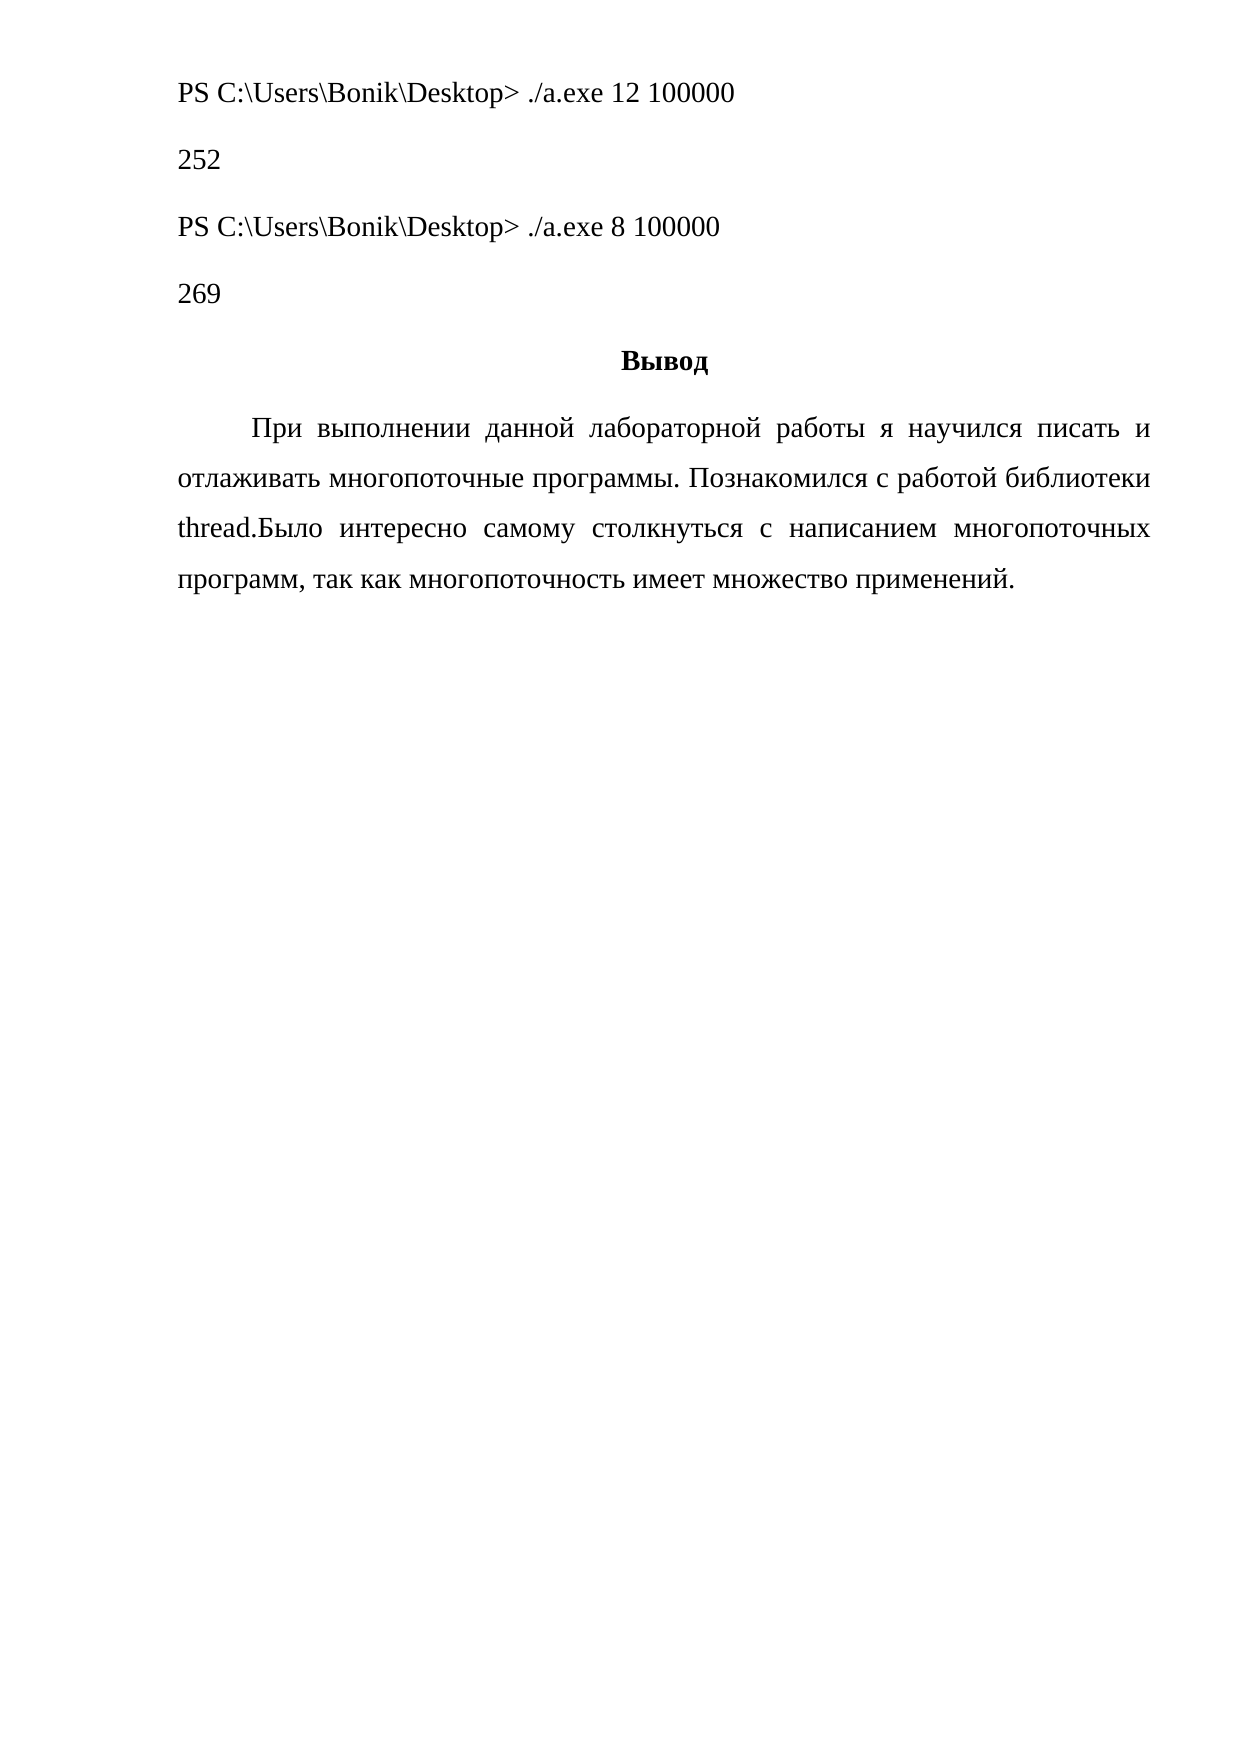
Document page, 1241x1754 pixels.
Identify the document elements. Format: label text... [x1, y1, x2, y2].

text Вывод [177, 343, 1152, 376]
text PS C:\Users\Bonik\Desktop> ./a.exe 12 100000 [177, 75, 1152, 108]
text 252 [177, 142, 1152, 176]
text 269 [177, 276, 1152, 309]
text PS C:\Users\Bonik\Desktop> ./a.exe 8 100000 [177, 209, 1152, 242]
text При выполнении данной лабораторной работы я научился писать и отлаживать многопоточные программы. Познакомился с работой библиотеки thread.Было интересно самому столкнуться с написанием многопоточных программ, так как многопоточность имеет множество применений. [177, 410, 1152, 594]
